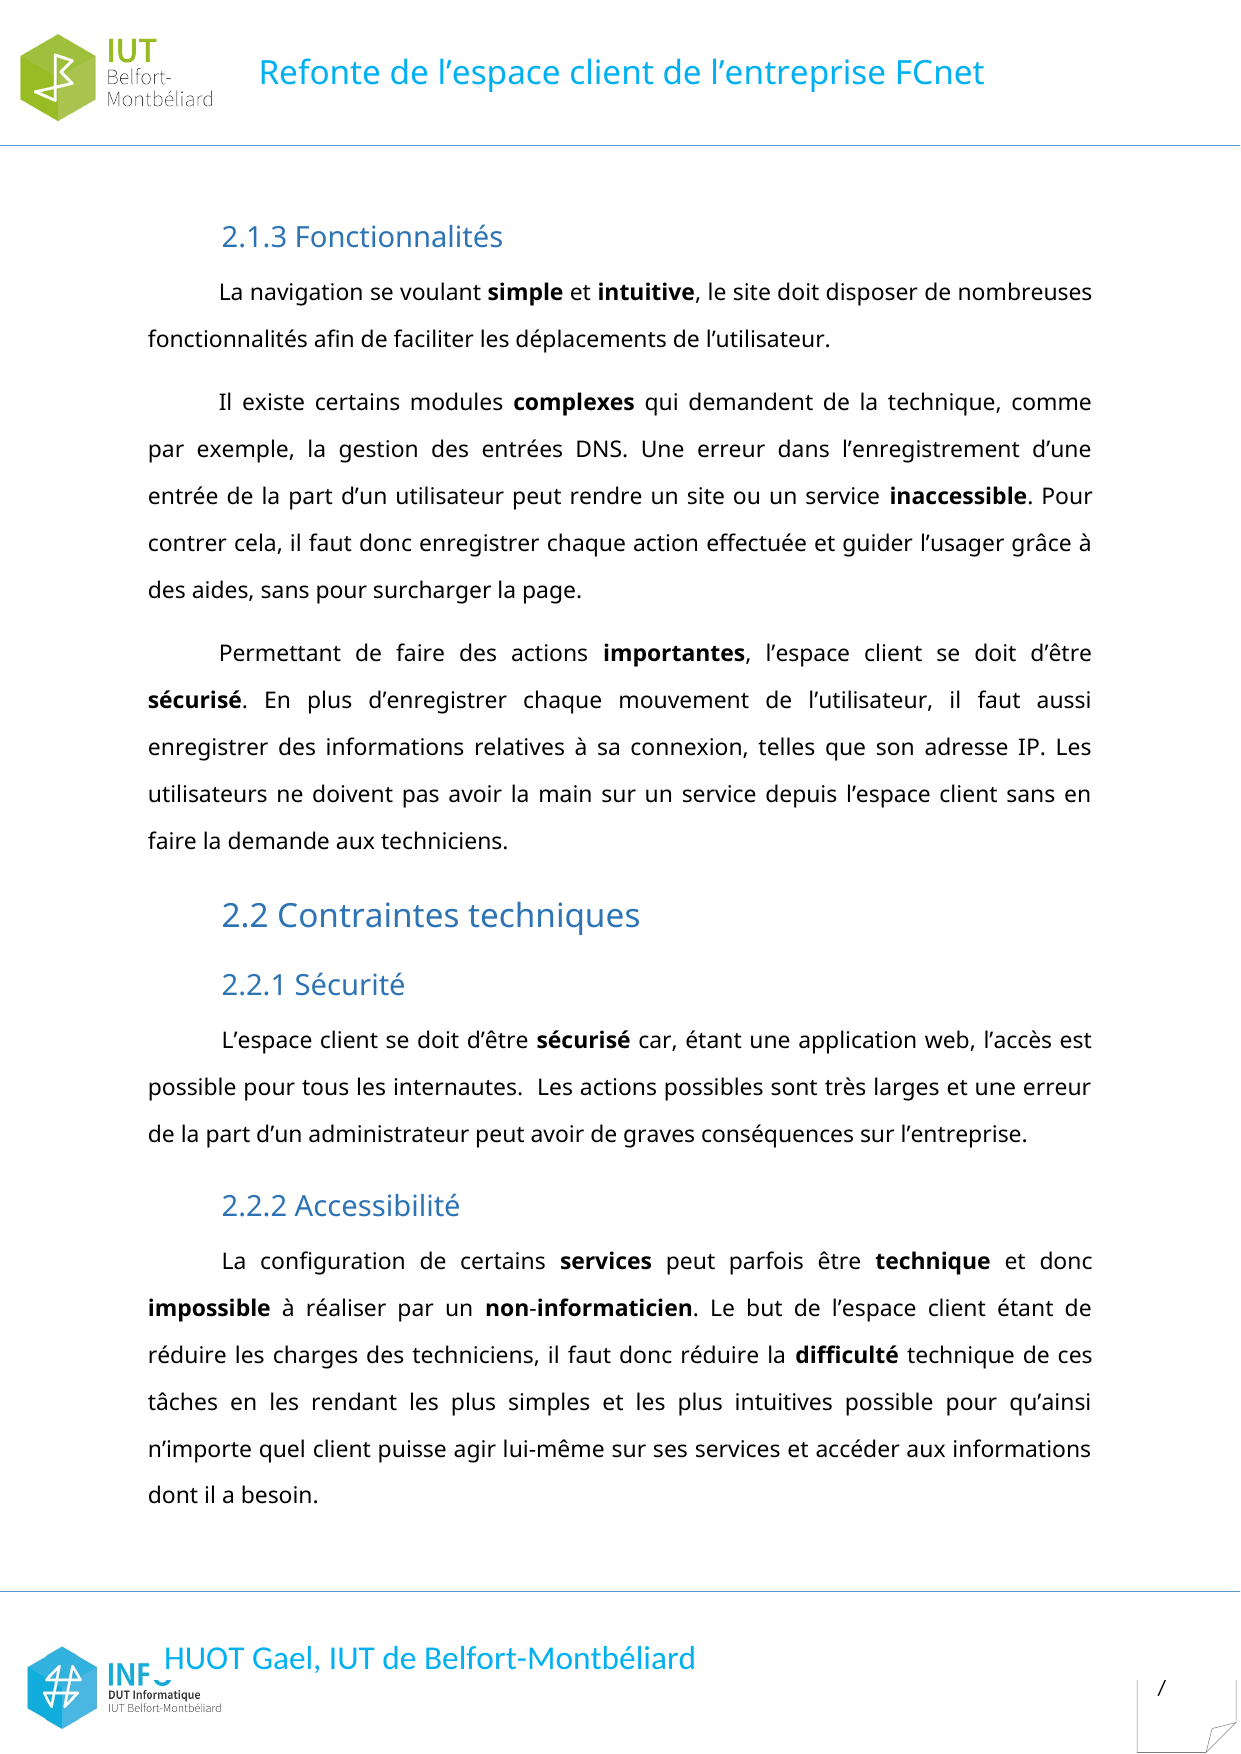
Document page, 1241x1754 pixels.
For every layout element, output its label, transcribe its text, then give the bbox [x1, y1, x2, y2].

text Il existe certains modules complexes qui demandent de la technique, comme par exemple, la gestion des entrées DNS. Une erreur dans l’enregistrement d’une entrée de la part d’un utilisateur peut rendre un site ou un service inaccessible. Pour contrer cela, il faut donc enregistrer chaque action effectuée et guider l’usager grâce à des aides, sans pour surcharger la page. [148, 386, 1093, 605]
text La configuration de certains services peut parfois être technique et donc impossible à réaliser par un non-informaticien. Le but de l’espace client étant de réduire les charges des techniciens, il faut donc réduire la difficulté technique de ces tâches en les rendant les plus simples et les plus intuitives possible pour qu’ainsi n’importe quel client puisse agir lui-même sur ses services et accéder aux informations dont il a besoin. [148, 1245, 1093, 1511]
subtitle 2.2.2 Accessibilité [221, 1186, 1093, 1225]
text La navigation se voulant simple et intuitive, le site doit disposer de nombreuses fonctionnalités afin de faciliter les déplacements de l’utilisateur. [148, 276, 1093, 354]
text L’espace client se doit d’être sécurisé car, étant une application web, l’accès est possible pour tous les internautes. Les actions possibles sont très larges et une erreur de la part d’un administrateur peut avoir de graves conséquences sur l’entreprise. [148, 1024, 1093, 1149]
subtitle 2.2.1 Sécurité [221, 964, 1093, 1004]
text Permettant de faire des actions importantes, l’espace client se doit d’être sécurisé. En plus d’enregistrer chaque mouvement de l’utilisateur, il faut aussi enregistrer des informations relatives à sa connexion, telles que son adresse IP. Les utilisateurs ne doivent pas avoir la main sur un service depuis l’espace client sans en faire la demande aux techniciens. [148, 637, 1093, 856]
subtitle 2.2 Contraintes techniques [221, 892, 1093, 938]
subtitle 2.1.3 Fonctionnalités [221, 216, 1093, 256]
